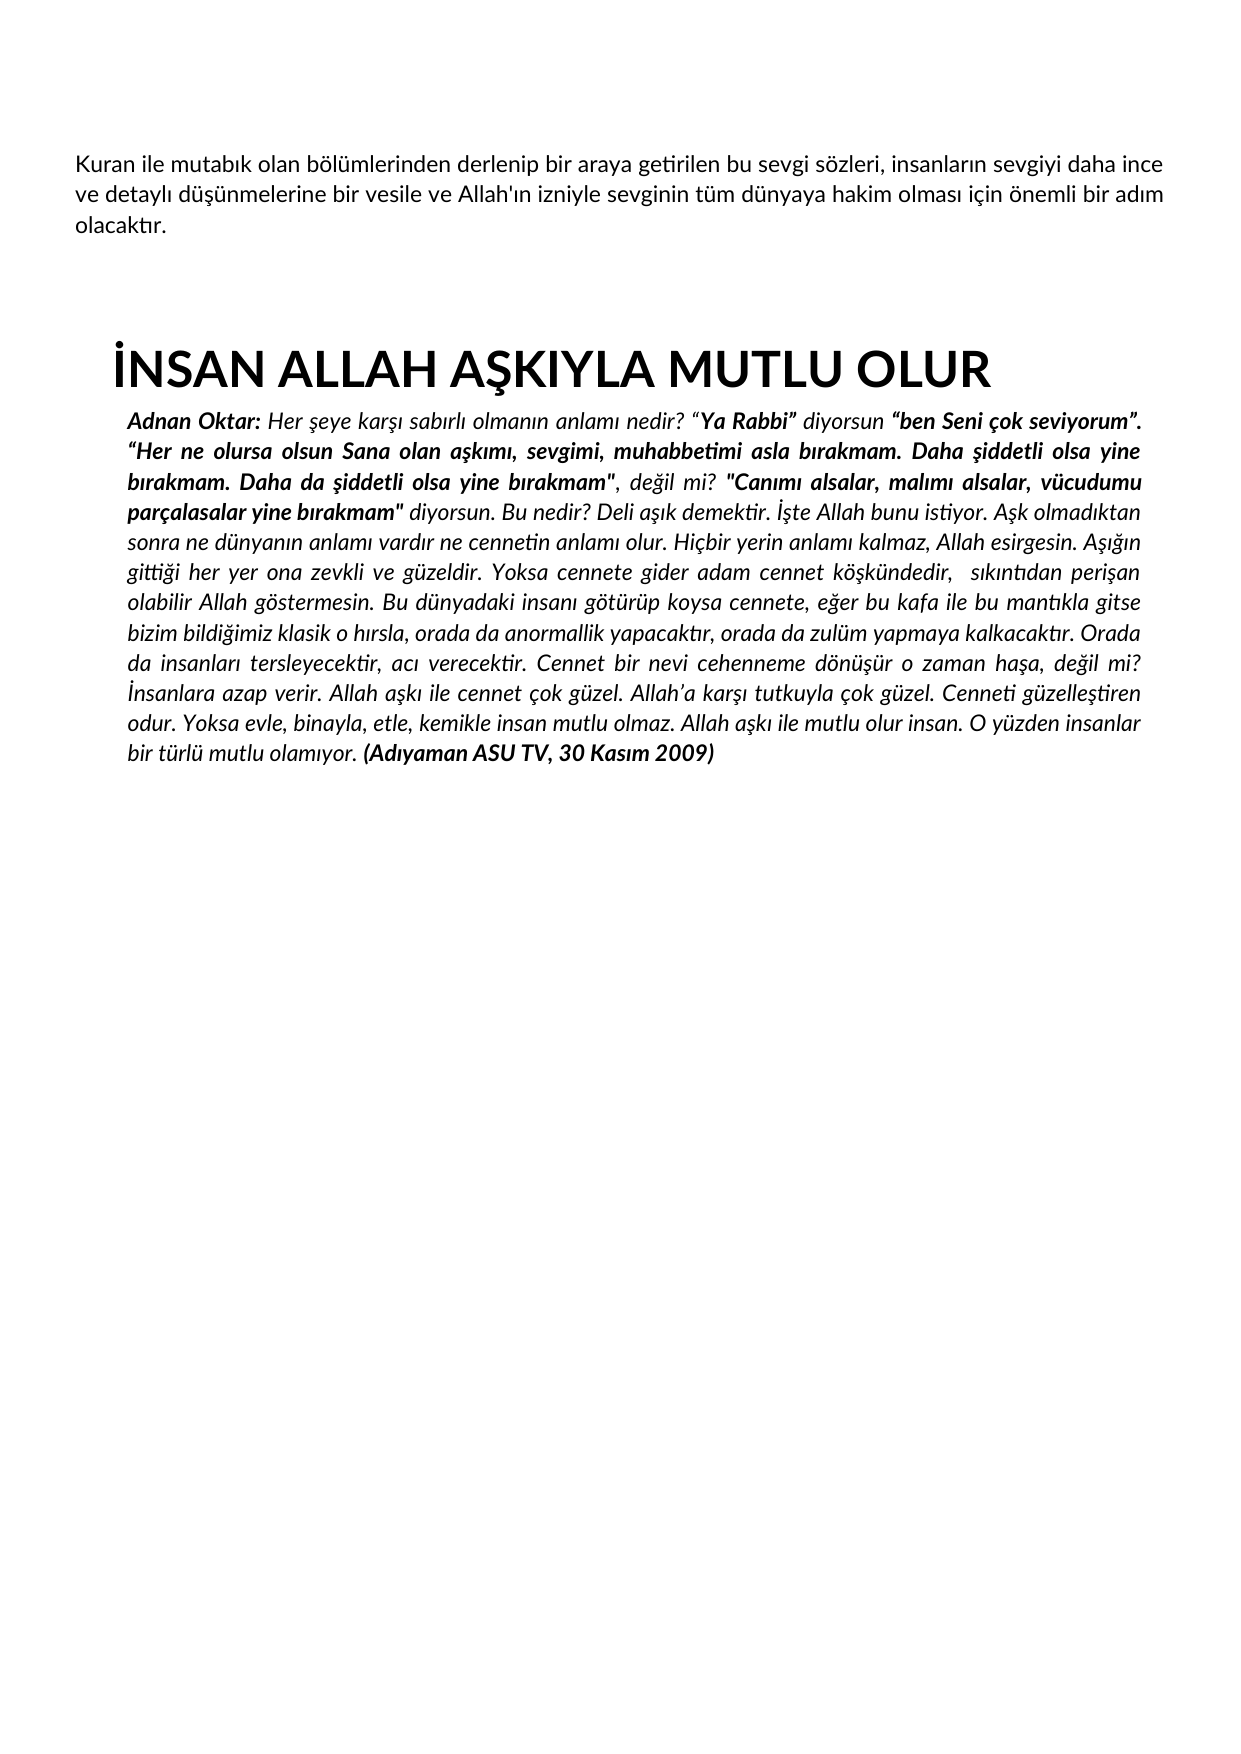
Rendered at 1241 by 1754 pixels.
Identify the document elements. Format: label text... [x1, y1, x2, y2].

subtitle İNSAN ALLAH AŞKIYLA MUTLU OLUR [112, 338, 1165, 398]
text Adnan Oktar: Her şeye karşı sabırlı olmanın anlamı nedir? “Ya Rabbi” diyorsun “ben Seni çok seviyorum”. “Her ne olursa olsun Sana olan aşkımı, sevgimi, muhabbetimi asla bırakmam. Daha şiddetli olsa yine bırakmam. Daha da şiddetli olsa yine bırakmam", değil mi? "Canımı alsalar, malımı alsalar, vücudumu parçalasalar yine bırakmam" diyorsun. Bu nedir? Deli aşık demektir. İşte Allah bunu istiyor. Aşk olmadıktan sonra ne dünyanın anlamı vardır ne cennetin anlamı olur. Hiçbir yerin anlamı kalmaz, Allah esirgesin. Aşığın gittiği her yer ona zevkli ve güzeldir. Yoksa cennete gider adam cennet köşkündedir, sıkıntıdan perişan olabilir Allah göstermesin. Bu dünyadaki insanı götürüp koysa cennete, eğer bu kafa ile bu mantıkla gitse bizim bildiğimiz klasik o hırsla, orada da anormallik yapacaktır, orada da zulüm yapmaya kalkacaktır. Orada da insanları tersleyecektir, acı verecektir. Cennet bir nevi cehenneme dönüşür o zaman haşa, değil mi? İnsanlara azap verir. Allah aşkı ile cennet çok güzel. Allah’a karşı tutkuyla çok güzel. Cenneti güzelleştiren odur. Yoksa evle, binayla, etle, kemikle insan mutlu olmaz. Allah aşkı ile mutlu olur insan. O yüzden insanlar bir türlü mutlu olamıyor. (Adıyaman ASU TV, 30 Kasım 2009) [127, 407, 1143, 767]
text Kuran ile mutabık olan bölümlerinden derlenip bir araya getirilen bu sevgi sözleri, insanların sevgiyi daha ince ve detaylı düşünmelerine bir vesile ve Allah'ın izniyle sevginin tüm dünyaya hakim olması için önemli bir adım olacaktır. [75, 150, 1165, 238]
